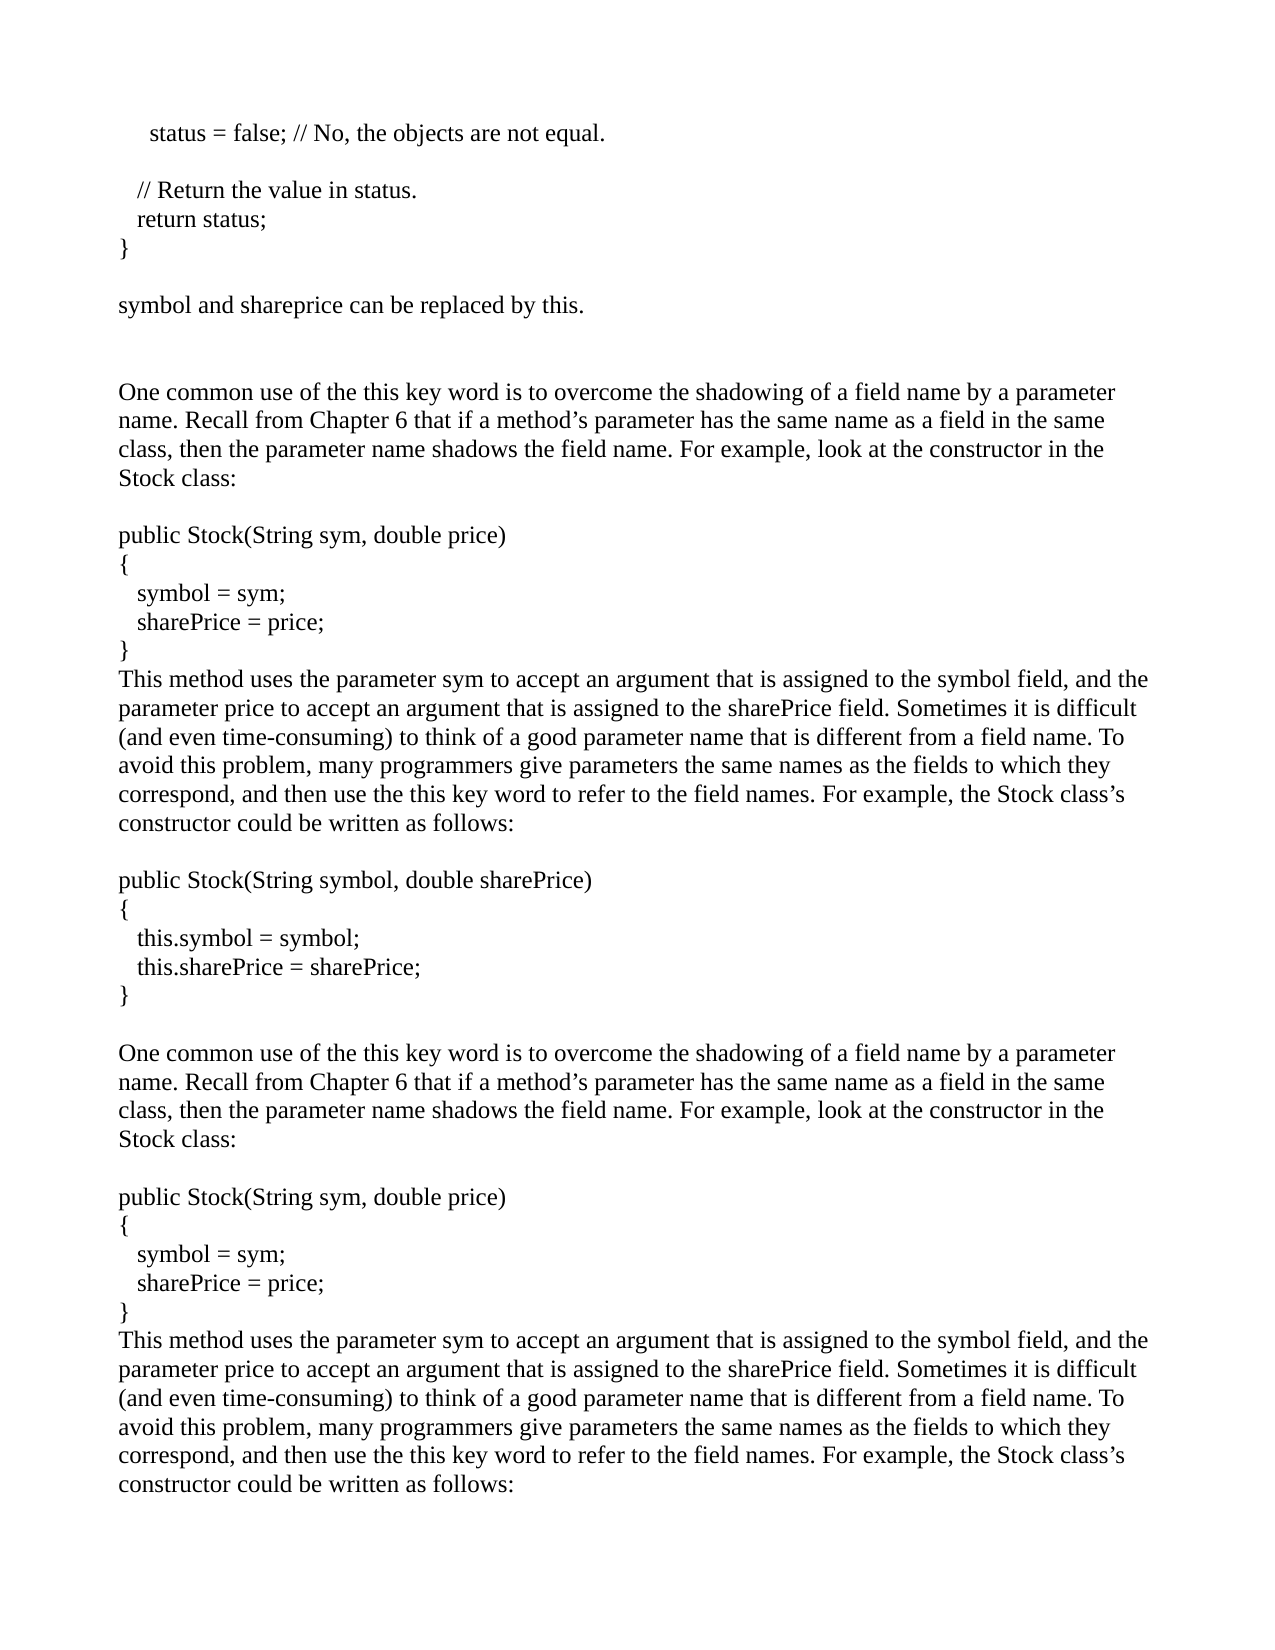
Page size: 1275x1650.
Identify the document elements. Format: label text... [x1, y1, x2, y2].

text status = false; // No, the objects are not equal. [118, 118, 1157, 147]
text this.sharePrice = sharePrice; [118, 952, 1157, 981]
text One common use of the this key word is to overcome the shadowing of a field name by a parameter name. Recall from Chapter 6 that if a method’s parameter has the same name as a field in the same class, then the parameter name shadows the field name. For example, look at the constructor in the Stock class: [118, 377, 1157, 492]
text } [118, 1297, 1157, 1326]
text } [118, 981, 1157, 1009]
text public Stock(String sym, double price) [118, 1182, 1157, 1211]
text public Stock(String symbol, double sharePrice) [118, 866, 1157, 894]
text This method uses the parameter sym to accept an argument that is assigned to the symbol field, and the parameter price to accept an argument that is assigned to the sharePrice field. Sometimes it is difficult (and even time-consuming) to think of a good parameter name that is different from a field name. To avoid this problem, many programmers give parameters the same names as the fields to which they correspond, and then use the this key word to refer to the field names. For example, the Stock class’s constructor could be written as follows: [118, 664, 1157, 837]
text symbol and shareprice can be replaced by this. [118, 291, 1157, 319]
text // Return the value in status. [118, 176, 1157, 204]
text this.symbol = symbol; [118, 923, 1157, 952]
text sharePrice = price; [118, 607, 1157, 636]
text This method uses the parameter sym to accept an argument that is assigned to the symbol field, and the parameter price to accept an argument that is assigned to the sharePrice field. Sometimes it is difficult (and even time-consuming) to think of a good parameter name that is different from a field name. To avoid this problem, many programmers give parameters the same names as the fields to which they correspond, and then use the this key word to refer to the field names. For example, the Stock class’s constructor could be written as follows: [118, 1326, 1157, 1498]
text public Stock(String sym, double price) [118, 521, 1157, 549]
text sharePrice = price; [118, 1268, 1157, 1297]
text return status; [118, 204, 1157, 233]
text { [118, 894, 1157, 923]
text } [118, 233, 1157, 262]
text symbol = sym; [118, 1239, 1157, 1268]
text { [118, 1211, 1157, 1239]
text } [118, 636, 1157, 664]
text symbol = sym; [118, 578, 1157, 607]
text One common use of the this key word is to overcome the shadowing of a field name by a parameter name. Recall from Chapter 6 that if a method’s parameter has the same name as a field in the same class, then the parameter name shadows the field name. For example, look at the constructor in the Stock class: [118, 1038, 1157, 1153]
text { [118, 549, 1157, 578]
